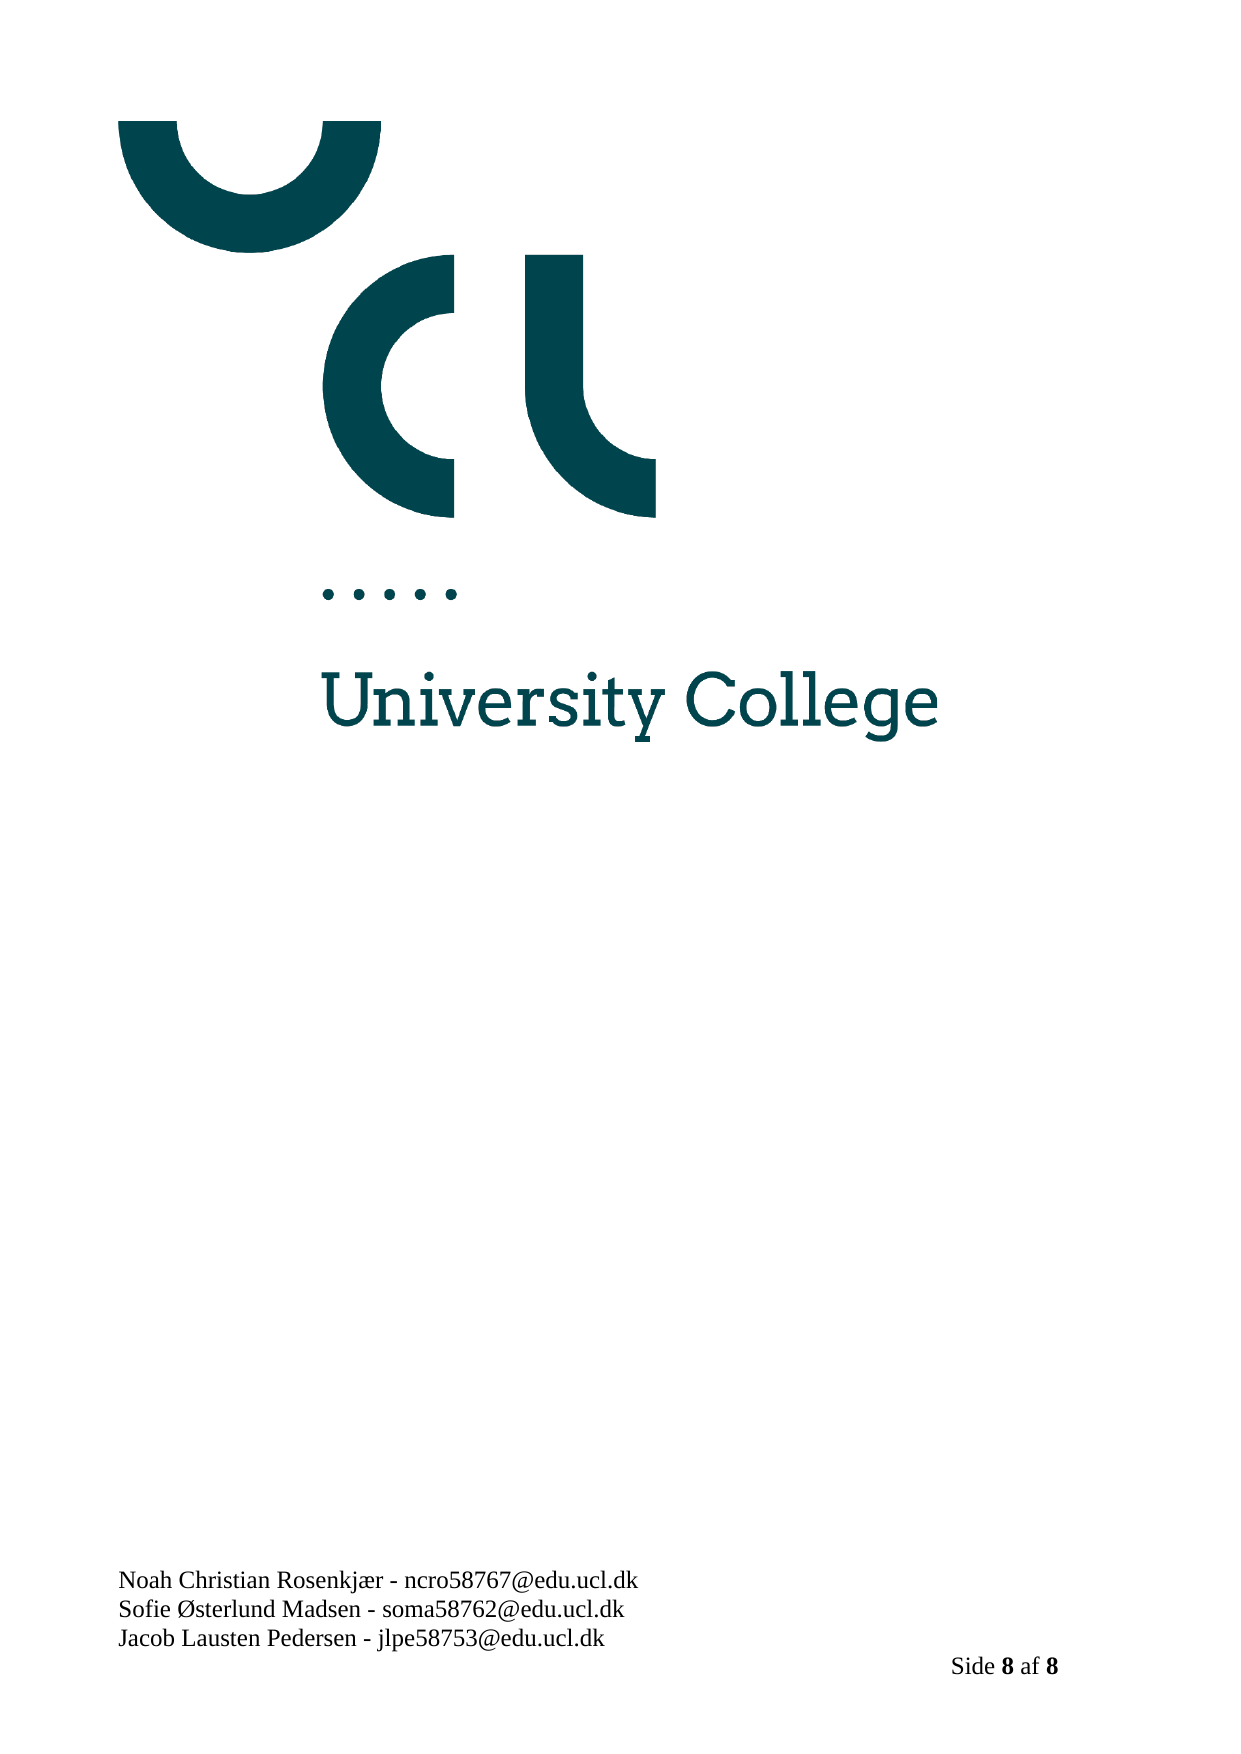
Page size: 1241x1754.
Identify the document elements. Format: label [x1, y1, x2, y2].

picture [118, 121, 938, 742]
